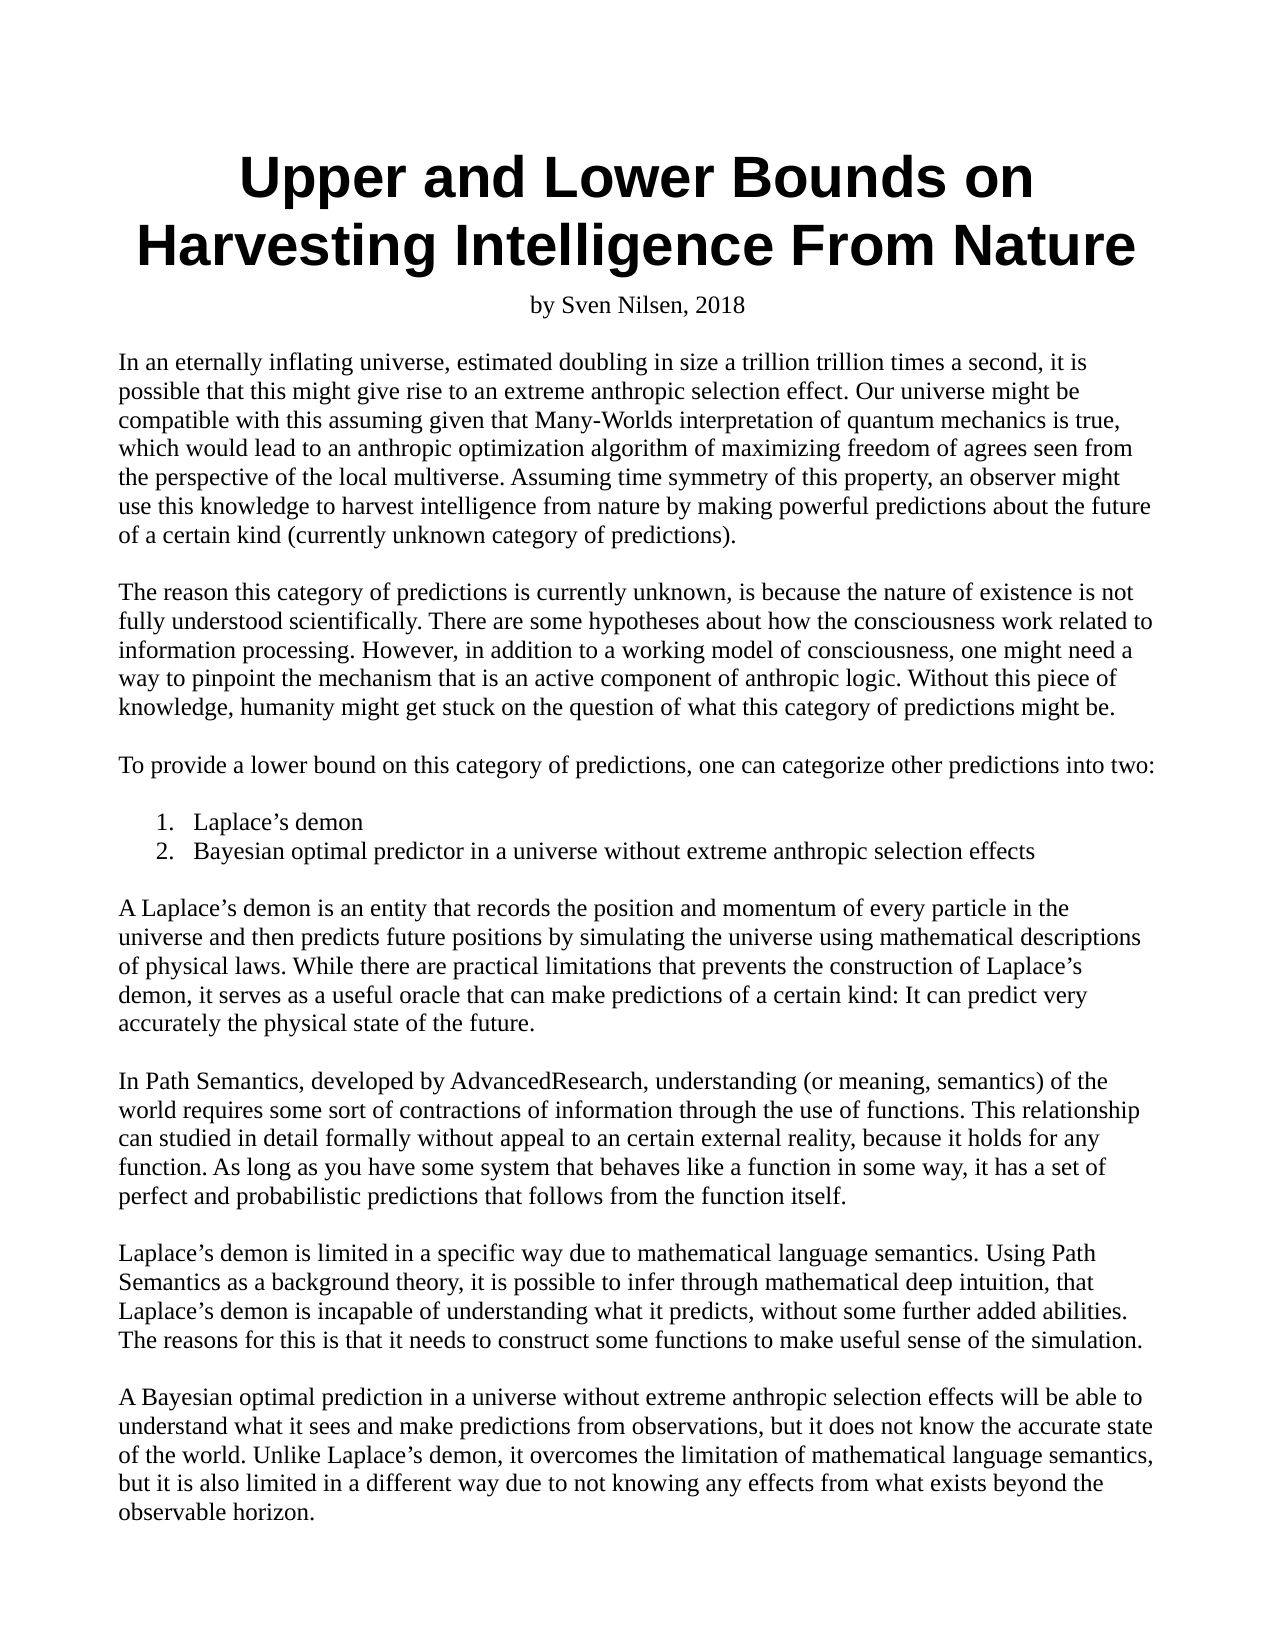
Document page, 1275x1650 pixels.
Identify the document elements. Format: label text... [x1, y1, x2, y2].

text The reason this category of predictions is currently unknown, is because the nature of existence is not fully understood scientifically. There are some hypotheses about how the consciousness work related to information processing. However, in addition to a working model of consciousness, one might need a way to pinpoint the mechanism that is an active component of anthropic logic. Without this piece of knowledge, humanity might get stuck on the question of what this category of predictions might be. [118, 577, 1157, 721]
text A Bayesian optimal prediction in a universe without extreme anthropic selection effects will be able to understand what it sees and make predictions from observations, but it does not know the accurate state of the world. Unlike Laplace’s demon, it overcomes the limitation of mathematical language semantics, but it is also limited in a different way due to not knowing any effects from what exists beyond the observable horizon. [118, 1382, 1157, 1526]
text Laplace’s demon is limited in a specific way due to mathematical language semantics. Using Path Semantics as a background theory, it is possible to infer through mathematical deep intuition, that Laplace’s demon is incapable of understanding what it predicts, without some further added abilities. The reasons for this is that it needs to construct some functions to make useful sense of the simulation. [118, 1238, 1157, 1353]
text by Sven Nilsen, 2018 [118, 290, 1157, 318]
text To provide a lower bound on this category of predictions, one can categorize other predictions into two: [118, 750, 1157, 778]
text A Laplace’s demon is an entity that records the position and momentum of every particle in the universe and then predicts future positions by simulating the universe using mathematical descriptions of physical laws. While there are practical limitations that prevents the construction of Laplace’s demon, it serves as a useful oracle that can make predictions of a certain kind: It can predict very accurately the physical state of the future. [118, 893, 1157, 1037]
list Laplace’s demon [156, 807, 1157, 836]
text In an eternally inflating universe, estimated doubling in size a trillion trillion times a second, it is possible that this might give rise to an extreme anthropic selection effect. Our universe might be compatible with this assuming given that Many-Worlds interpretation of quantum mechanics is true, which would lead to an anthropic optimization algorithm of maximizing freedom of agrees seen from the perspective of the local multiverse. Assuming time symmetry of this property, an observer might use this knowledge to harvest intelligence from nature by making powerful predictions about the future of a certain kind (currently unknown category of predictions). [118, 347, 1157, 548]
list Bayesian optimal predictor in a universe without extreme anthropic selection effects [156, 836, 1157, 865]
text In Path Semantics, developed by AdvancedResearch, understanding (or meaning, semantics) of the world requires some sort of contractions of information through the use of functions. This relationship can studied in detail formally without appeal to an certain external reality, because it holds for any function. As long as you have some system that behaves like a function in some way, it has a set of perfect and probabilistic predictions that follows from the function itself. [118, 1066, 1157, 1210]
title Upper and Lower Bounds on Harvesting Intelligence From Nature [118, 143, 1157, 277]
